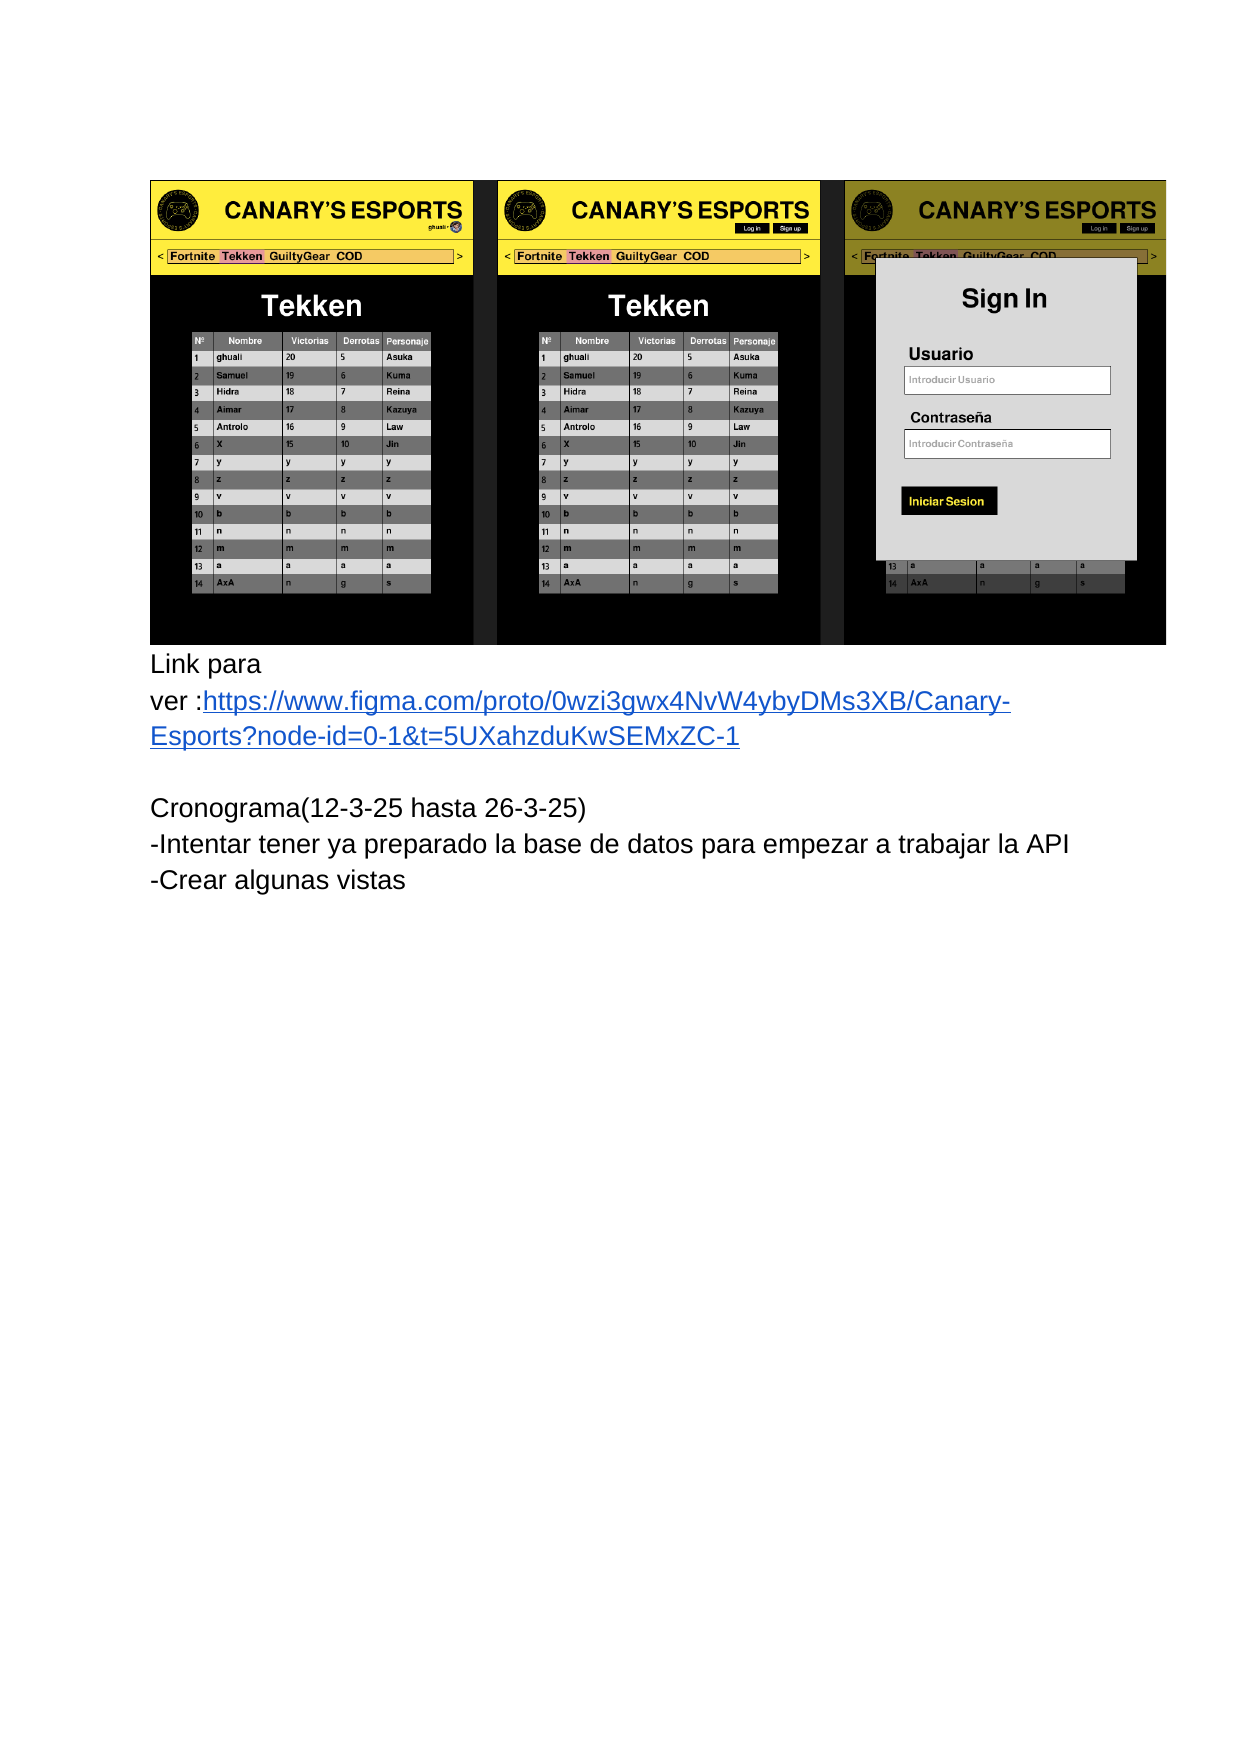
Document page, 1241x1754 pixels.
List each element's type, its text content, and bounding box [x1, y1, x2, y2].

text [150, 150, 1090, 176]
picture [150, 180, 1167, 645]
text -Intentar tener ya preparado la base de datos para empezar a trabajar la API [150, 828, 1090, 859]
text -Crear algunas vistas [150, 864, 1090, 895]
text Link para ver :https://www.figma.com/proto/0wzi3gwx4NvW4ybyDMs3XB/Canary-Esports?node-id=0-1&t=5UXahzduKwSEMxZC-1 [150, 648, 1090, 752]
text Cronograma(12-3-25 hasta 26-3-25) [150, 792, 1090, 823]
